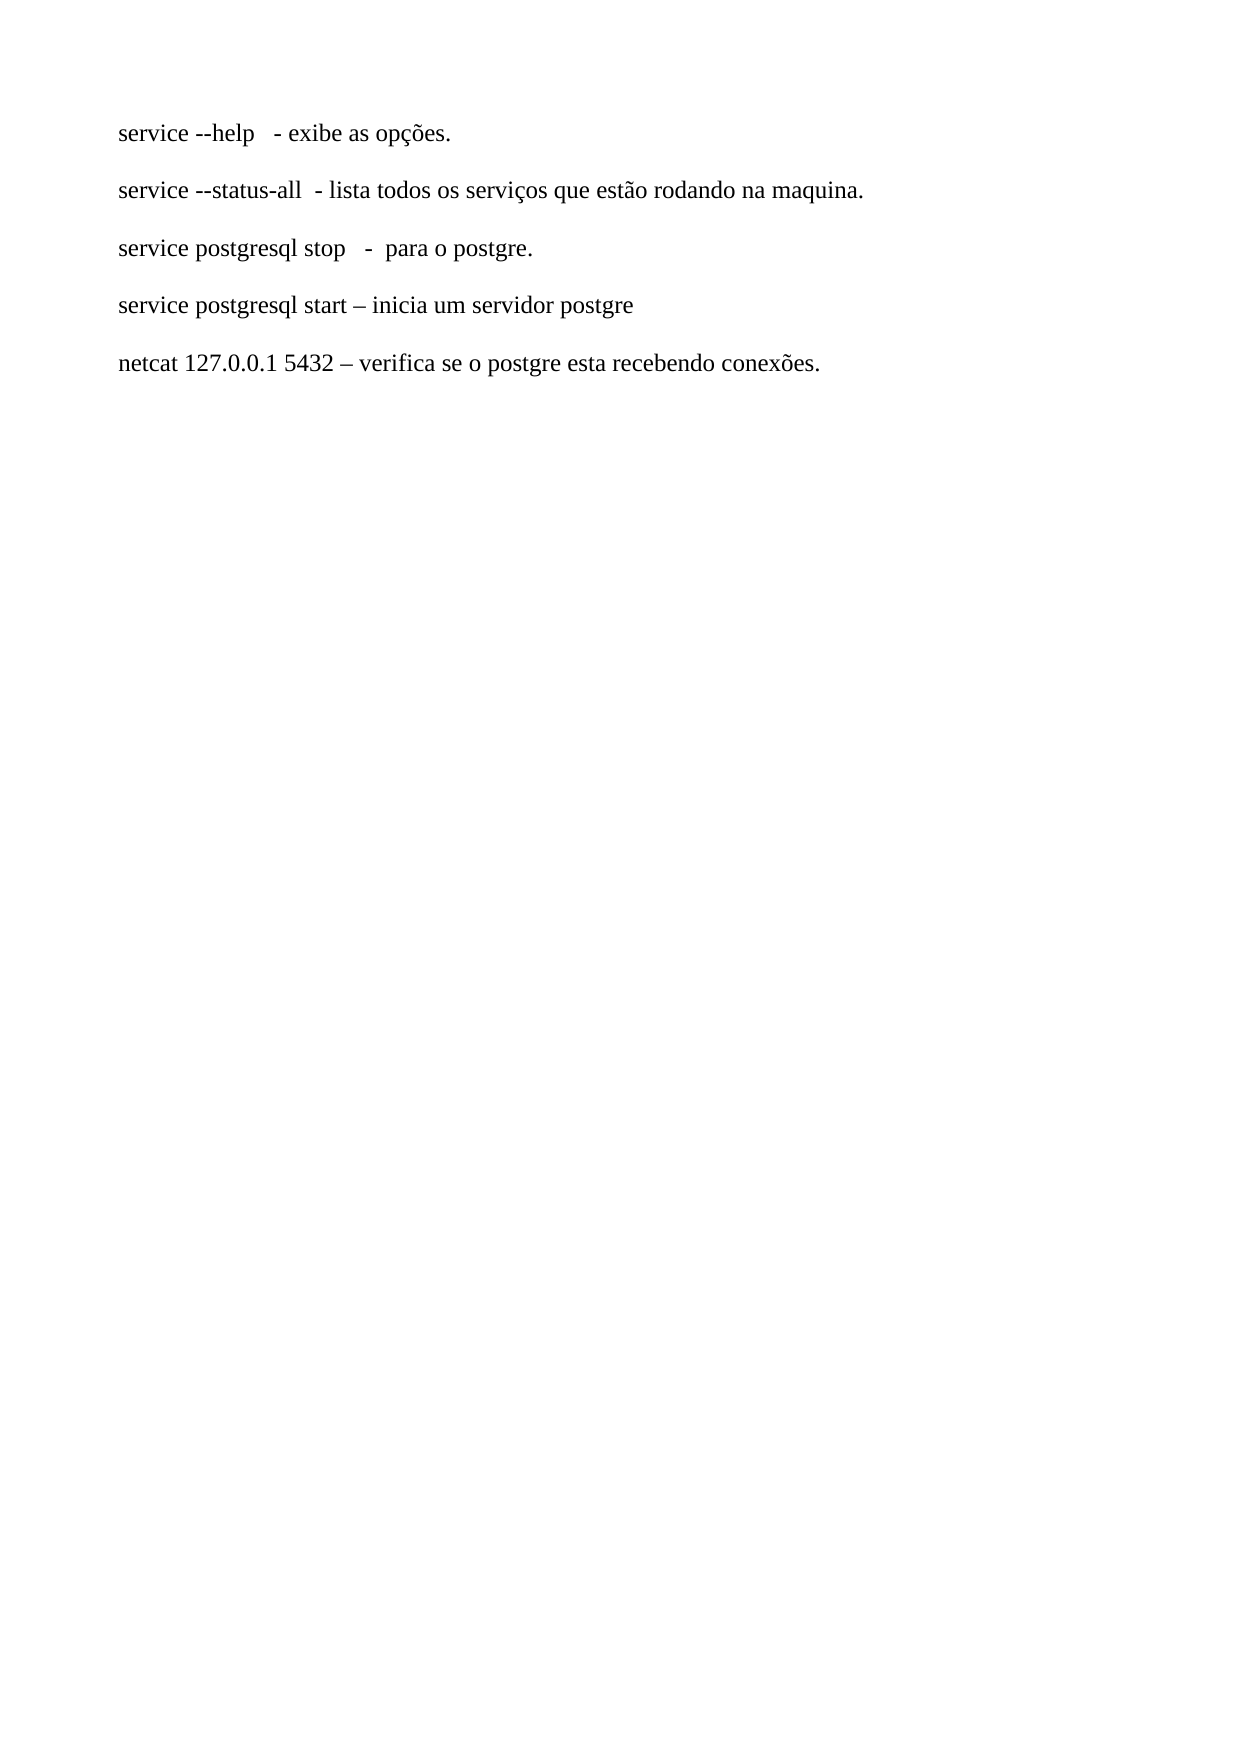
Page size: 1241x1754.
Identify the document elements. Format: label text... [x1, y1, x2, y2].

text service --status-all - lista todos os serviços que estão rodando na maquina. [118, 176, 1122, 204]
text netcat 127.0.0.1 5432 – verifica se o postgre esta recebendo conexões. [118, 348, 1122, 377]
text service postgresql start – inicia um servidor postgre [118, 291, 1122, 319]
text service --help - exibe as opções. [118, 118, 1122, 147]
text service postgresql stop - para o postgre. [118, 233, 1122, 262]
